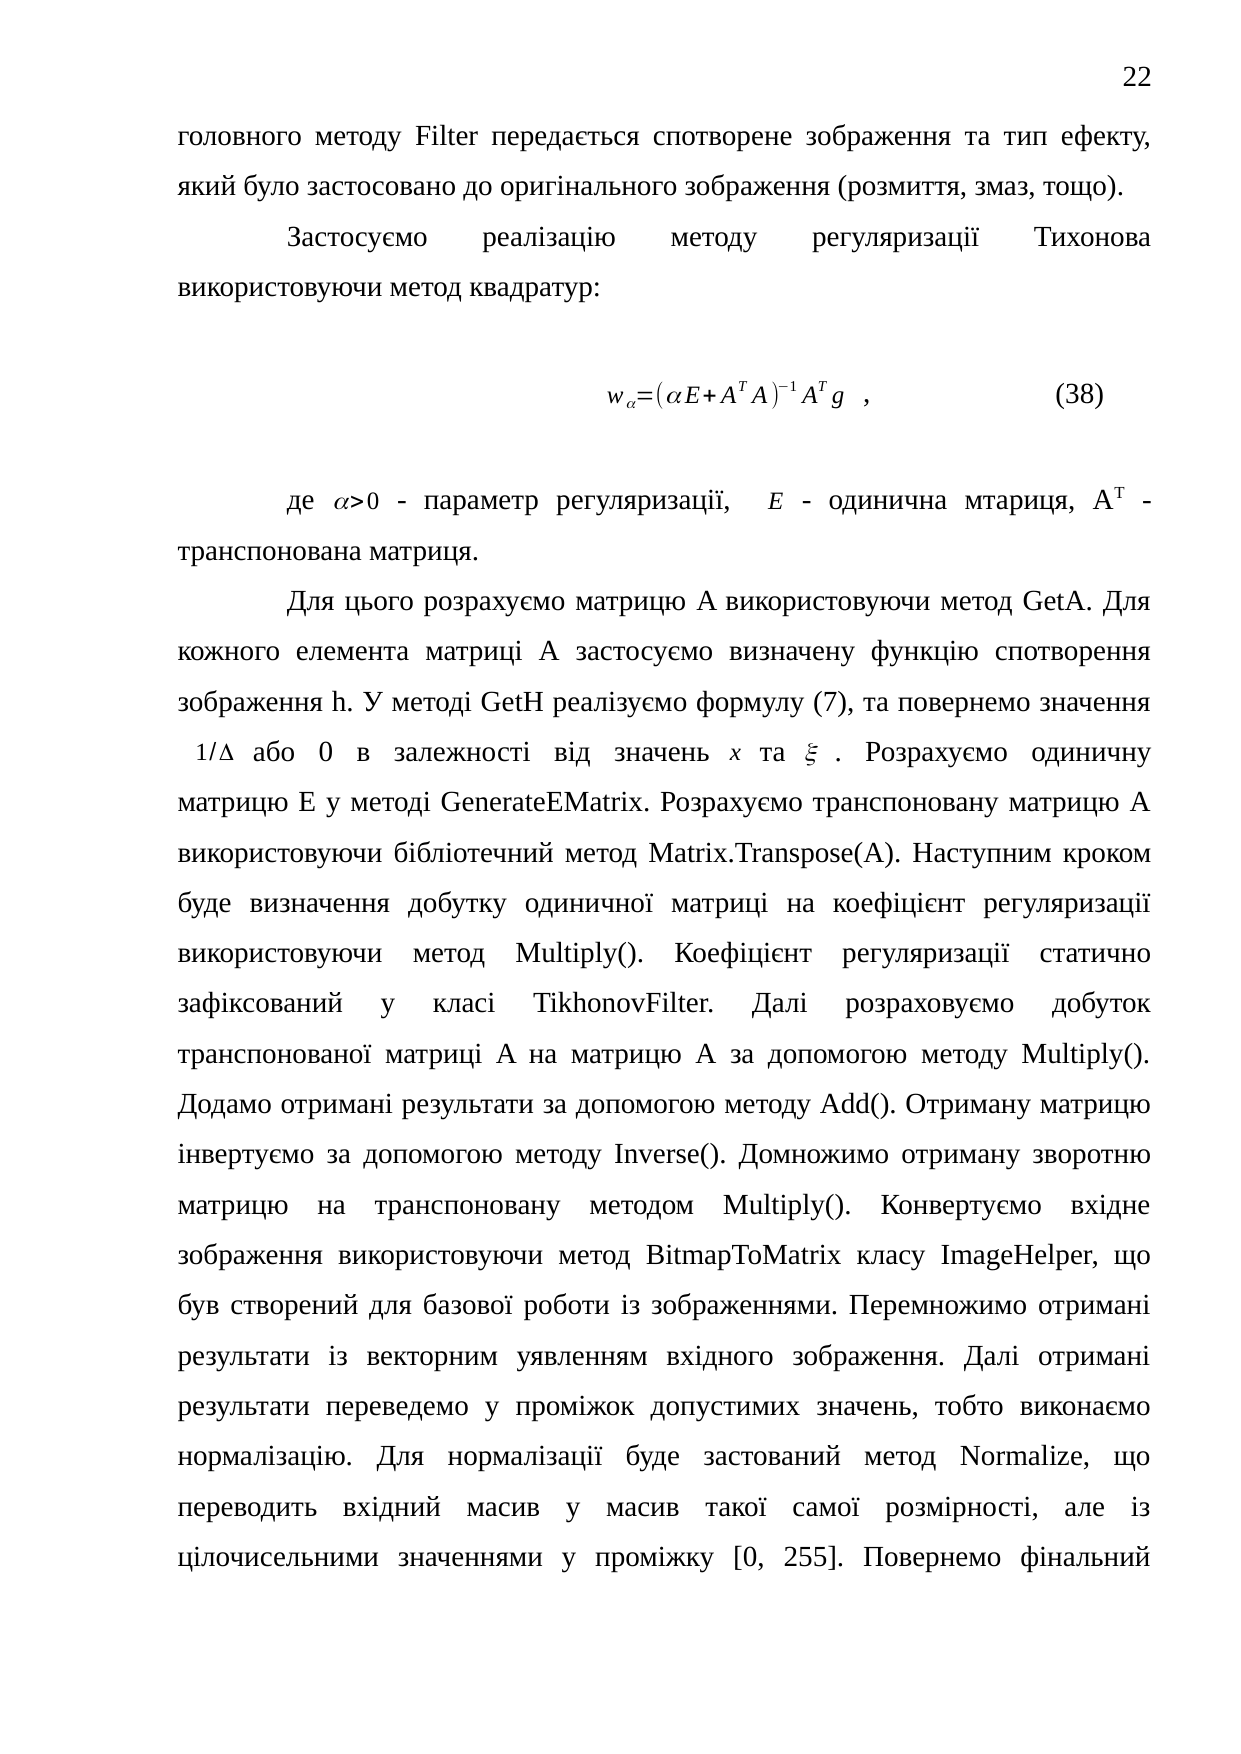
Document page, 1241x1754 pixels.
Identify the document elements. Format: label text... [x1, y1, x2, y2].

text головного методу Filter передається спотворене зображення та тип ефекту, який було застосовано до оригінального зображення (розмиття, змаз, тощо). [177, 118, 1152, 202]
text Для цього розрахуємо матрицю A використовуючи метод GetA. Для кожного елемента матриці А застосуємо визначену функцію спотворення зображення h. У методі GetH реалізуємо формулу (7), та повернемо значенняабо 0 в залежності від значеньта. Розрахуємо одиничну матрицю Е у методі GenerateEMatrix. Розрахуємо транспоновану матрицю А використовуючи бібліотечний метод Matrix.Transpose(A). Наступним кроком буде визначення добутку одиничної матриці на коефіцієнт регуляризації використовуючи метод Multiply(). Коефіцієнт регуляризації статично зафіксований у класі TikhonovFilter. Далі розраховуємо добуток транспонованої матриці A на матрицю А за допомогою методу Multiply(). Додамо отримані результати за допомогою методу Add(). Отриману матрицю інвертуємо за допомогою методу Inverse(). Домножимо отриману зворотню матрицю на транспоновану методом Multiply(). Конвертуємо вхідне зображення використовуючи метод BitmapToMatrix класу ImageHelper, що був створений для базової роботи із зображеннями. Перемножимо отримані результати із векторним уявленням вхідного зображення. Далі отримані результати переведемо у проміжок допустимих значень, тобто виконаємо нормалізацію. Для нормалізації буде застований метод Normalize, що переводить вхідний масив у масив такої самої розмірності, але із цілочисельними значеннями у проміжку [0, 255]. Повернемо фінальний [177, 583, 1152, 1573]
table_header (38) [1050, 370, 1158, 432]
table_header , [183, 370, 1050, 432]
text де- параметр регуляризації, - одинична мтариця, AT - транспонована матриця. [177, 482, 1152, 566]
text Застосуємо реалізацію методу регуляризації Тихонова використовуючи метод квадратур: [177, 219, 1152, 303]
